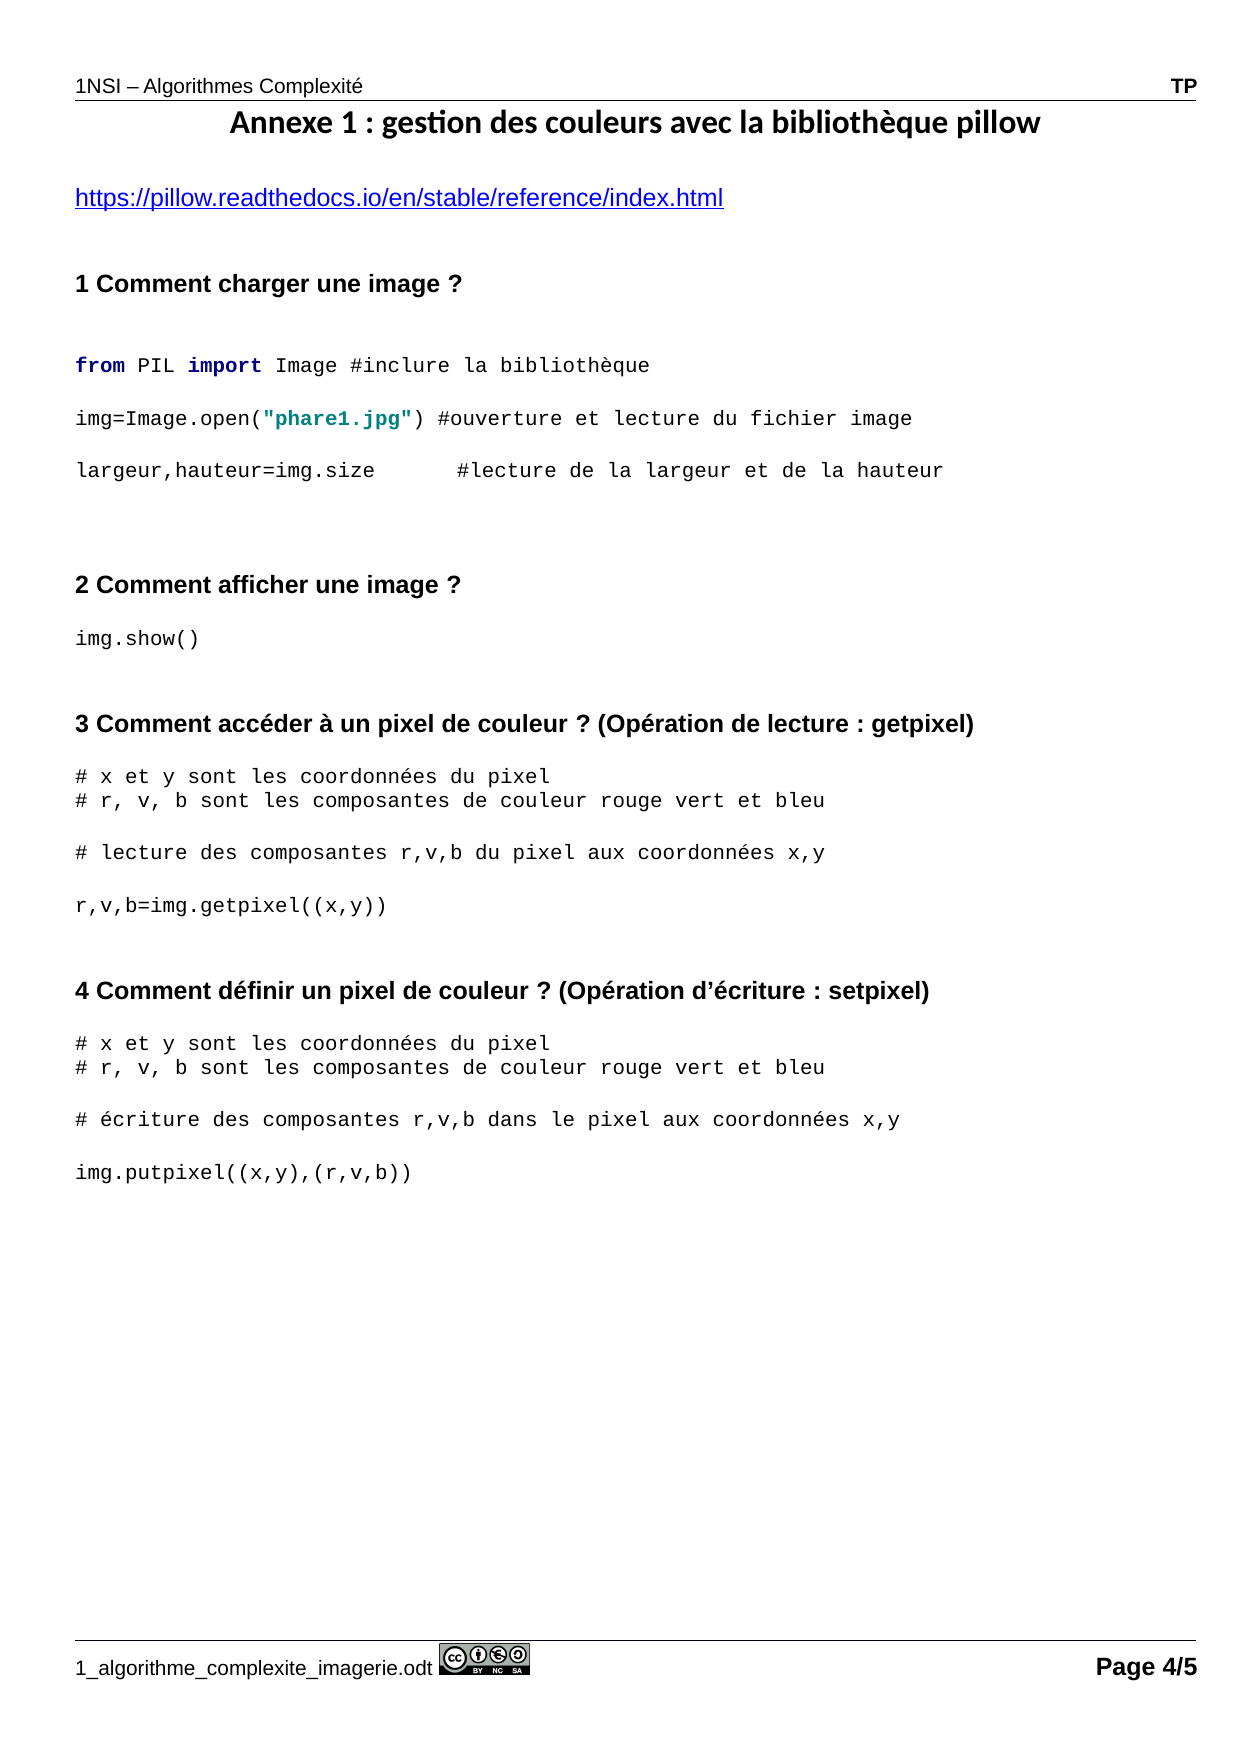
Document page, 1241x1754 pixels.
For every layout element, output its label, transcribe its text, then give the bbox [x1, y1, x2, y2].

text # x et y sont les coordonnées du pixel [75, 1033, 1196, 1057]
text # écriture des composantes r,v,b dans le pixel aux coordonnées x,y [75, 1109, 1196, 1133]
picture [439, 1643, 530, 1675]
text 3 Comment accéder à un pixel de couleur ? (Opération de lecture : getpixel) [75, 709, 1196, 737]
text # x et y sont les coordonnées du pixel [75, 766, 1196, 790]
text # r, v, b sont les composantes de couleur rouge vert et bleu [75, 1057, 1196, 1081]
text r,v,b=img.getpixel((x,y)) [75, 894, 1196, 918]
text img.putpixel((x,y),(r,v,b)) [75, 1162, 1196, 1185]
text # r, v, b sont les composantes de couleur rouge vert et bleu [75, 790, 1196, 813]
text img=Image.open("phare1.jpg") #ouverture et lecture du fichier image [75, 408, 1196, 431]
text 4 Comment définir un pixel de couleur ? (Opération d’écriture : setpixel) [75, 976, 1196, 1004]
text https://pillow.readthedocs.io/en/stable/reference/index.html [75, 183, 1196, 212]
text # lecture des composantes r,v,b du pixel aux coordonnées x,y [75, 842, 1196, 866]
list Annexe 1 : gestion des couleurs avec la bibliothèque pillow [75, 101, 1196, 142]
text 1 Comment charger une image ? [75, 269, 1196, 298]
text from PIL import Image #inclure la bibliothèque [75, 355, 1196, 379]
text largeur,hauteur=img.size #lecture de la largeur et de la hauteur [75, 460, 1196, 484]
text 2 Comment afficher une image ? [75, 570, 1196, 599]
text img.show() [75, 627, 1196, 651]
